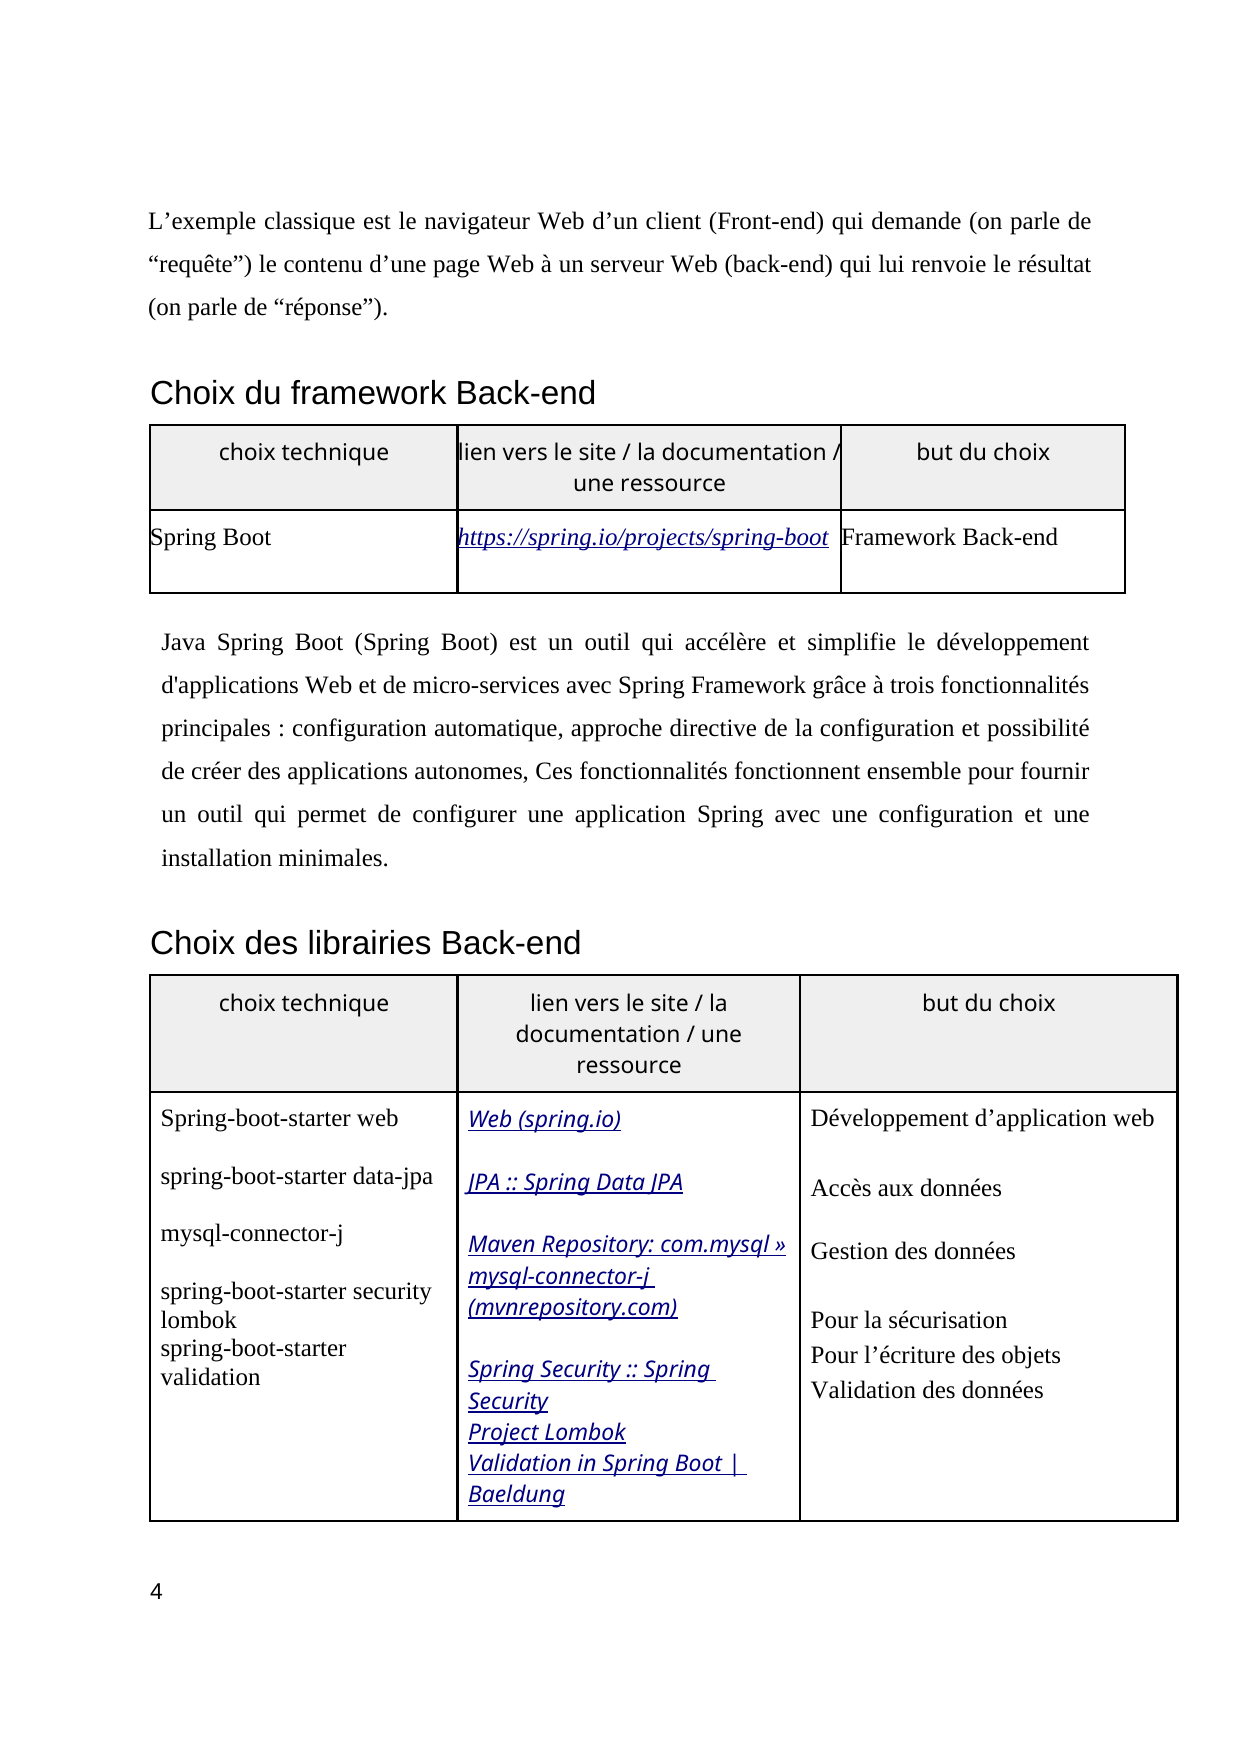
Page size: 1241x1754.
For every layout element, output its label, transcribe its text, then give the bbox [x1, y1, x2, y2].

subtitle Choix du framework Back-end [150, 373, 1090, 411]
table_header lien vers le site / la documentation / une ressource [459, 976, 799, 1091]
table_header choix technique [151, 976, 456, 1091]
table_cell Spring Boot [151, 511, 456, 592]
text Java Spring Boot (Spring Boot) est un outil qui accélère et simplifie le développement d'applications Web et de micro-services avec Spring Framework grâce à trois fonctionnalités principales : configuration automatique, approche directive de la configuration et possibilité de créer des applications autonomes, Ces fonctionnalités fonctionnent ensemble pour fournir un outil qui permet de configurer une application Spring avec une configuration et une installation minimales. [161, 627, 1090, 871]
table_cell Web (spring.io) JPA :: Spring Data JPA Maven Repository: com.mysql » mysql-connector-j (mvnrepository.com) Spring Security :: Spring Security Project Lombok Validation in Spring Boot | Baeldung [459, 1093, 799, 1520]
table_header but du choix [801, 976, 1176, 1091]
table_cell Spring-boot-starter web spring-boot-starter data-jpa mysql-connector-j spring-boot-starter security lombok spring-boot-starter validation [151, 1093, 456, 1520]
table_header but du choix [842, 426, 1124, 509]
table_header choix technique [151, 426, 456, 509]
subtitle Choix des librairies Back-end [150, 923, 1090, 962]
table_header lien vers le site / la documentation / une ressource [459, 426, 840, 509]
table_cell https://spring.io/projects/spring-boot [459, 511, 840, 592]
table_cell Développement d’application web Accès aux données Gestion des données Pour la sécurisation Pour l’écriture des objets Validation des données [801, 1093, 1176, 1520]
text L’exemple classique est le navigateur Web d’un client (Front-end) qui demande (on parle de “requête”) le contenu d’une page Web à un serveur Web (back-end) qui lui renvoie le résultat (on parle de “réponse”). [148, 206, 1092, 321]
table_cell Framework Back-end [842, 511, 1124, 592]
